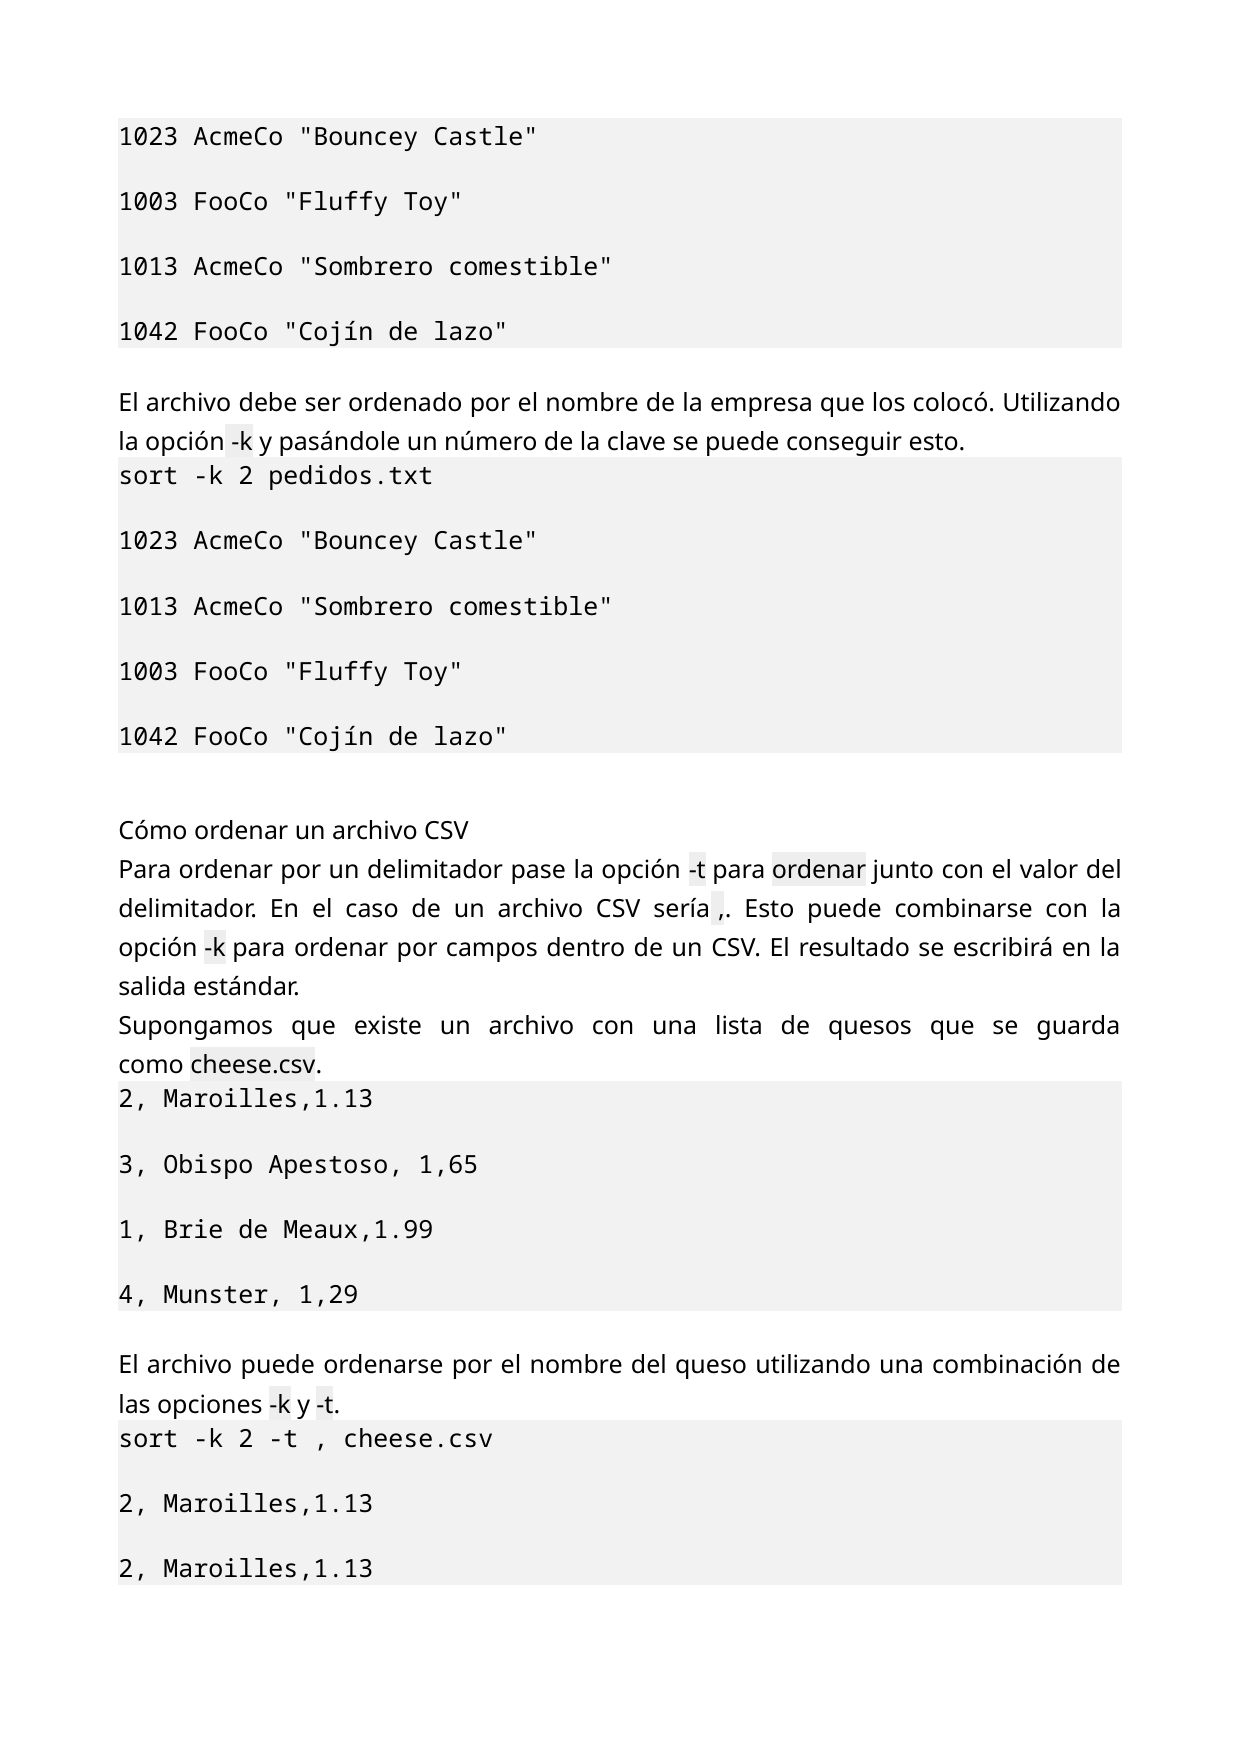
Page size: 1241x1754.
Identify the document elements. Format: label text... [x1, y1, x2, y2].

text 1042 FooCo "Cojín de lazo" [118, 719, 1122, 753]
text 3, Obispo Apestoso, 1,65 [118, 1146, 1122, 1180]
text El archivo debe ser ordenado por el nombre de la empresa que los colocó. Utilizando la opción -k y pasándole un número de la clave se puede conseguir esto. [118, 379, 1122, 457]
text 1023 AcmeCo "Bouncey Castle" [118, 523, 1122, 557]
text El archivo puede ordenarse por el nombre del queso utilizando una combinación de las opciones -k y -t. [118, 1342, 1122, 1420]
text Para ordenar por un delimitador pase la opción -t para ordenar junto con el valor del delimitador. En el caso de un archivo CSV sería ,. Esto puede combinarse con la opción -k para ordenar por campos dentro de un CSV. El resultado se escribirá en la salida estándar. [118, 847, 1122, 1003]
text 1042 FooCo "Cojín de lazo" [118, 314, 1122, 348]
text 1003 FooCo "Fluffy Toy" [118, 183, 1122, 217]
text 2, Maroilles,1.13 [118, 1081, 1122, 1115]
subtitle Cómo ordenar un archivo CSV [118, 784, 1122, 847]
text 1, Brie de Meaux,1.99 [118, 1212, 1122, 1246]
text sort -k 2 pedidos.txt [118, 457, 1122, 492]
text 2, Maroilles,1.13 [118, 1551, 1122, 1585]
text 4, Munster, 1,29 [118, 1277, 1122, 1311]
text 1013 AcmeCo "Sombrero comestible" [118, 249, 1122, 283]
text 1023 AcmeCo "Bouncey Castle" [118, 118, 1122, 152]
text 1003 FooCo "Fluffy Toy" [118, 653, 1122, 687]
text Supongamos que existe un archivo con una lista de quesos que se guarda como cheese.csv. [118, 1003, 1122, 1081]
text sort -k 2 -t , cheese.csv [118, 1420, 1122, 1454]
text 2, Maroilles,1.13 [118, 1486, 1122, 1520]
text 1013 AcmeCo "Sombrero comestible" [118, 588, 1122, 622]
